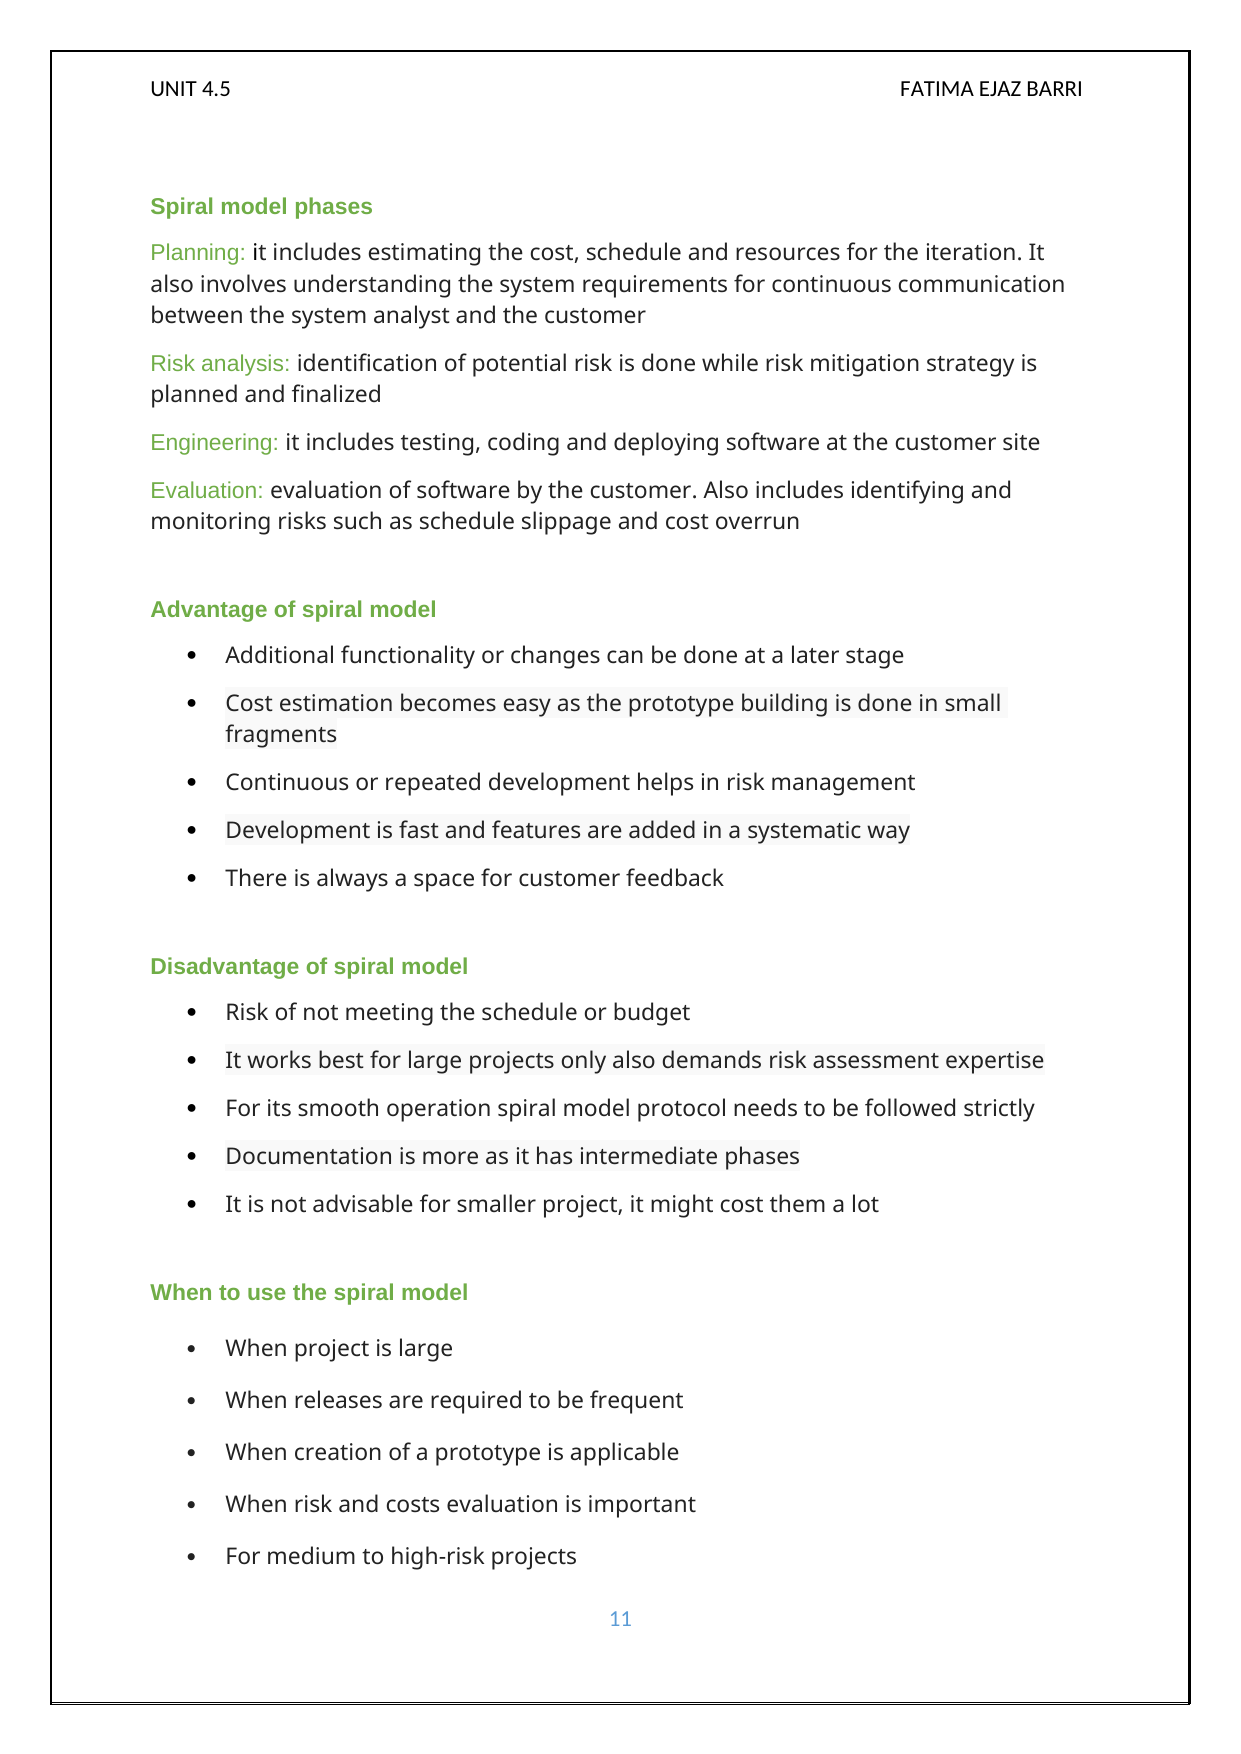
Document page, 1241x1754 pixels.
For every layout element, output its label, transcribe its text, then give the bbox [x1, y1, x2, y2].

list Documentation is more as it has intermediate phases [188, 1139, 1090, 1171]
list When creation of a prototype is applicable [188, 1436, 1090, 1467]
list Risk of not meeting the schedule or budget [188, 996, 1090, 1027]
text Spiral model phases [150, 193, 1090, 219]
list When releases are required to be frequent [188, 1384, 1090, 1415]
list For medium to high-risk projects [188, 1540, 1090, 1571]
list When project is large [188, 1332, 1090, 1363]
text Risk analysis: identification of potential risk is done while risk mitigation strategy is planned and finalized [150, 347, 1090, 409]
list For its smooth operation spiral model protocol needs to be followed strictly [188, 1092, 1090, 1123]
text Advantage of spiral model [150, 596, 1090, 622]
list Development is fast and features are added in a systematic way [188, 814, 1090, 845]
list Continuous or repeated development helps in risk management [188, 766, 1090, 797]
list There is always a space for customer feedback [188, 862, 1090, 893]
text Planning: it includes estimating the cost, schedule and resources for the iteration. It also involves understanding the system requirements for continuous communication between the system analyst and the customer [150, 236, 1090, 330]
list It works best for large projects only also demands risk assessment expertise [188, 1044, 1090, 1075]
text Disadvantage of spiral model [150, 953, 1090, 979]
list It is not advisable for smaller project, it might cost them a lot [188, 1187, 1090, 1219]
list When risk and costs evaluation is important [188, 1488, 1090, 1519]
list Cost estimation becomes easy as the prototype building is done in small fragments [188, 687, 1090, 749]
list Additional functionality or changes can be done at a later stage [188, 639, 1090, 670]
text When to use the spiral model [150, 1278, 1090, 1305]
text Evaluation: evaluation of software by the customer. Also includes identifying and monitoring risks such as schedule slippage and cost overrun [150, 474, 1090, 536]
text Engineering: it includes testing, coding and deploying software at the customer site [150, 426, 1090, 457]
